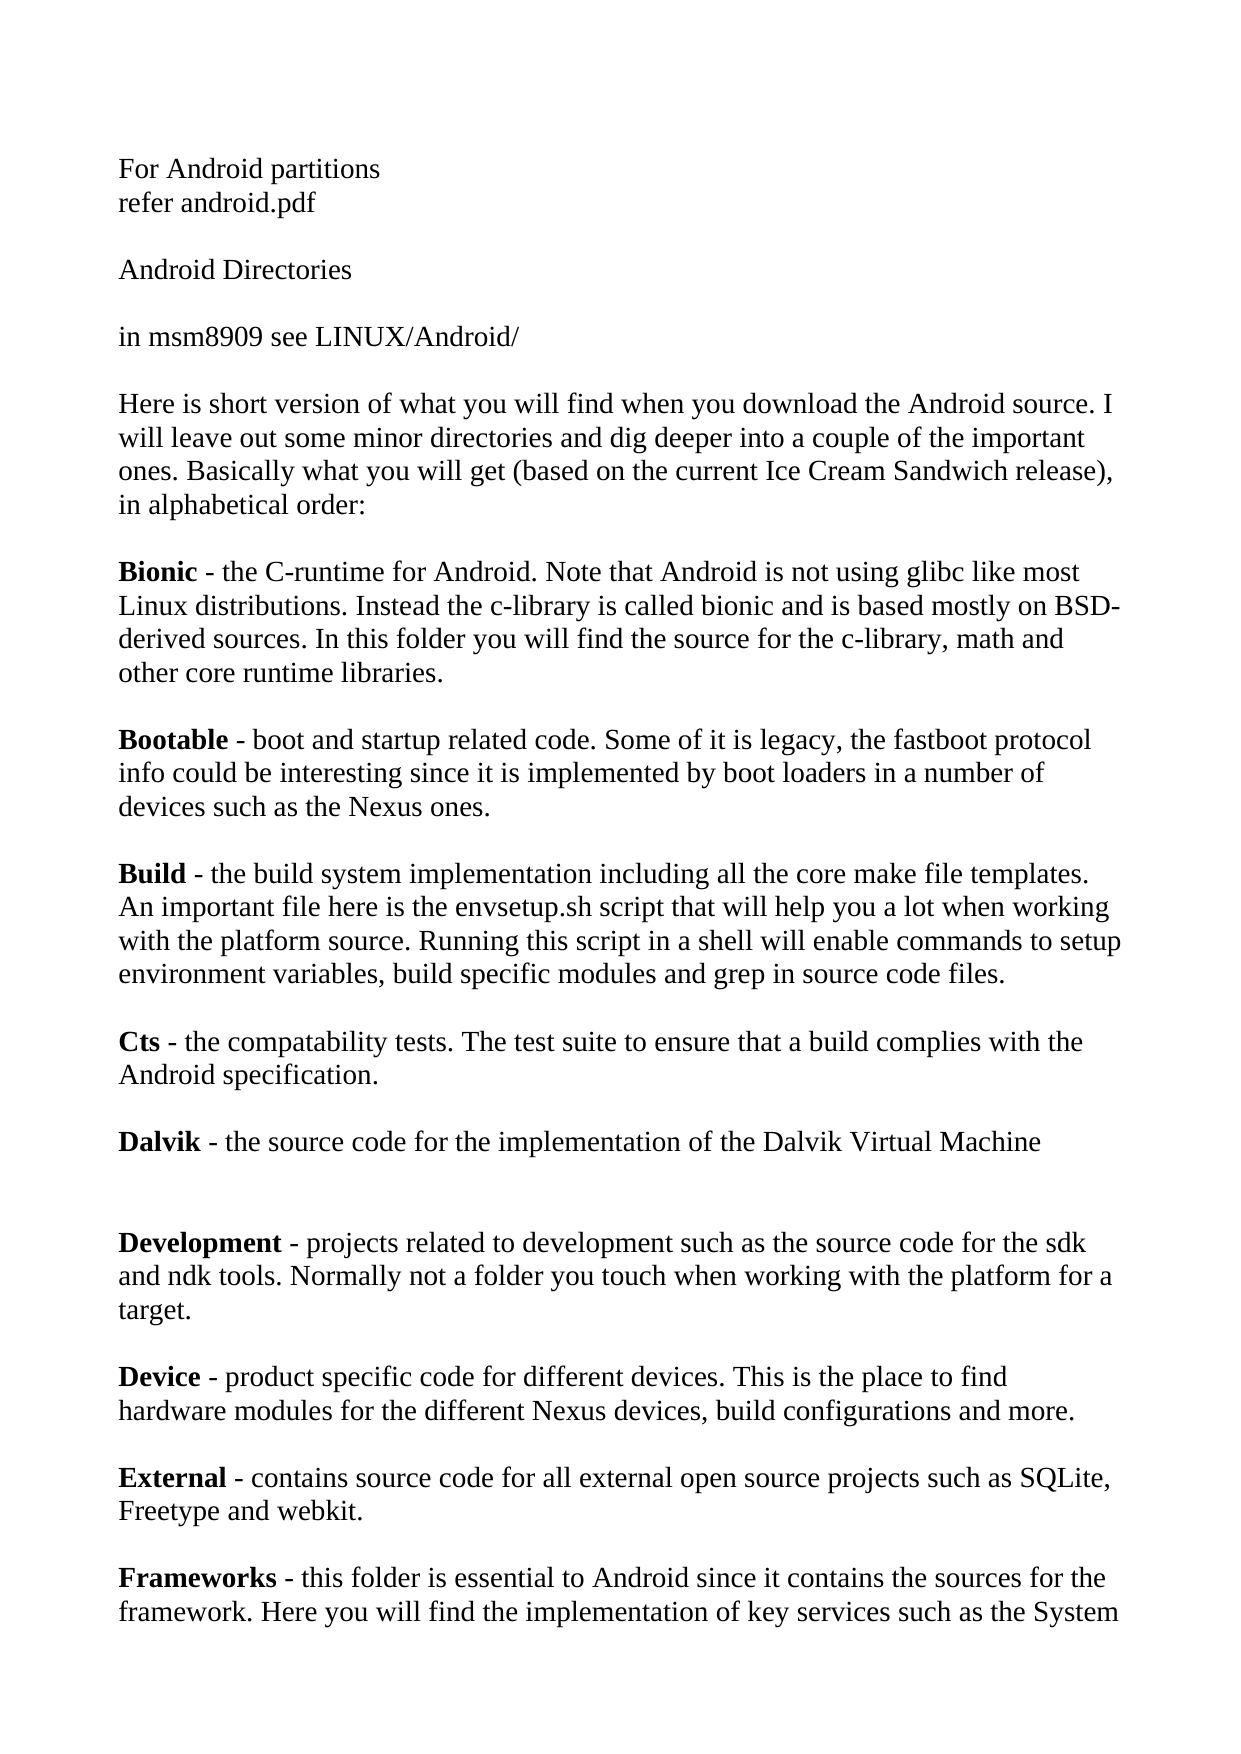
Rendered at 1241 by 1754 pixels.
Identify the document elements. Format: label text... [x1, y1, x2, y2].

text Development - projects related to development such as the source code for the sdk and ndk tools. Normally not a folder you touch when working with the platform for a target. [118, 1225, 1122, 1326]
text Device - product specific code for different devices. This is the place to find hardware modules for the different Nexus devices, build configurations and more. [118, 1359, 1122, 1426]
text refer android.pdf [118, 185, 1122, 219]
text in msm8909 see LINUX/Android/ [118, 319, 1122, 353]
text Build - the build system implementation including all the core make file templates. An important file here is the envsetup.sh script that will help you a lot when working with the platform source. Running this script in a shell will enable commands to setup environment variables, build specific modules and grep in source code files. [118, 856, 1122, 990]
text Android Directories [118, 252, 1122, 286]
text Here is short version of what you will find when you download the Android source. I will leave out some minor directories and dig deeper into a couple of the important ones. Basically what you will get (based on the current Ice Cream Sandwich release), in alphabetical order: [118, 386, 1122, 521]
text Bionic - the C-runtime for Android. Note that Android is not using glibc like most Linux distributions. Instead the c-library is called bionic and is based mostly on BSD-derived sources. In this folder you will find the source for the c-library, math and other core runtime libraries. [118, 554, 1122, 688]
text Frameworks - this folder is essential to Android since it contains the sources for the framework. Here you will find the implementation of key services such as the System [118, 1560, 1122, 1627]
text Bootable - boot and startup related code. Some of it is legacy, the fastboot protocol info could be interesting since it is implemented by boot loaders in a number of devices such as the Nexus ones. [118, 722, 1122, 822]
text External - contains source code for all external open source projects such as SQLite, Freetype and webkit. [118, 1460, 1122, 1527]
text Dalvik - the source code for the implementation of the Dalvik Virtual Machine [118, 1124, 1122, 1158]
text Cts - the compatability tests. The test suite to ensure that a build complies with the Android specification. [118, 1024, 1122, 1091]
text For Android partitions [118, 152, 1122, 185]
